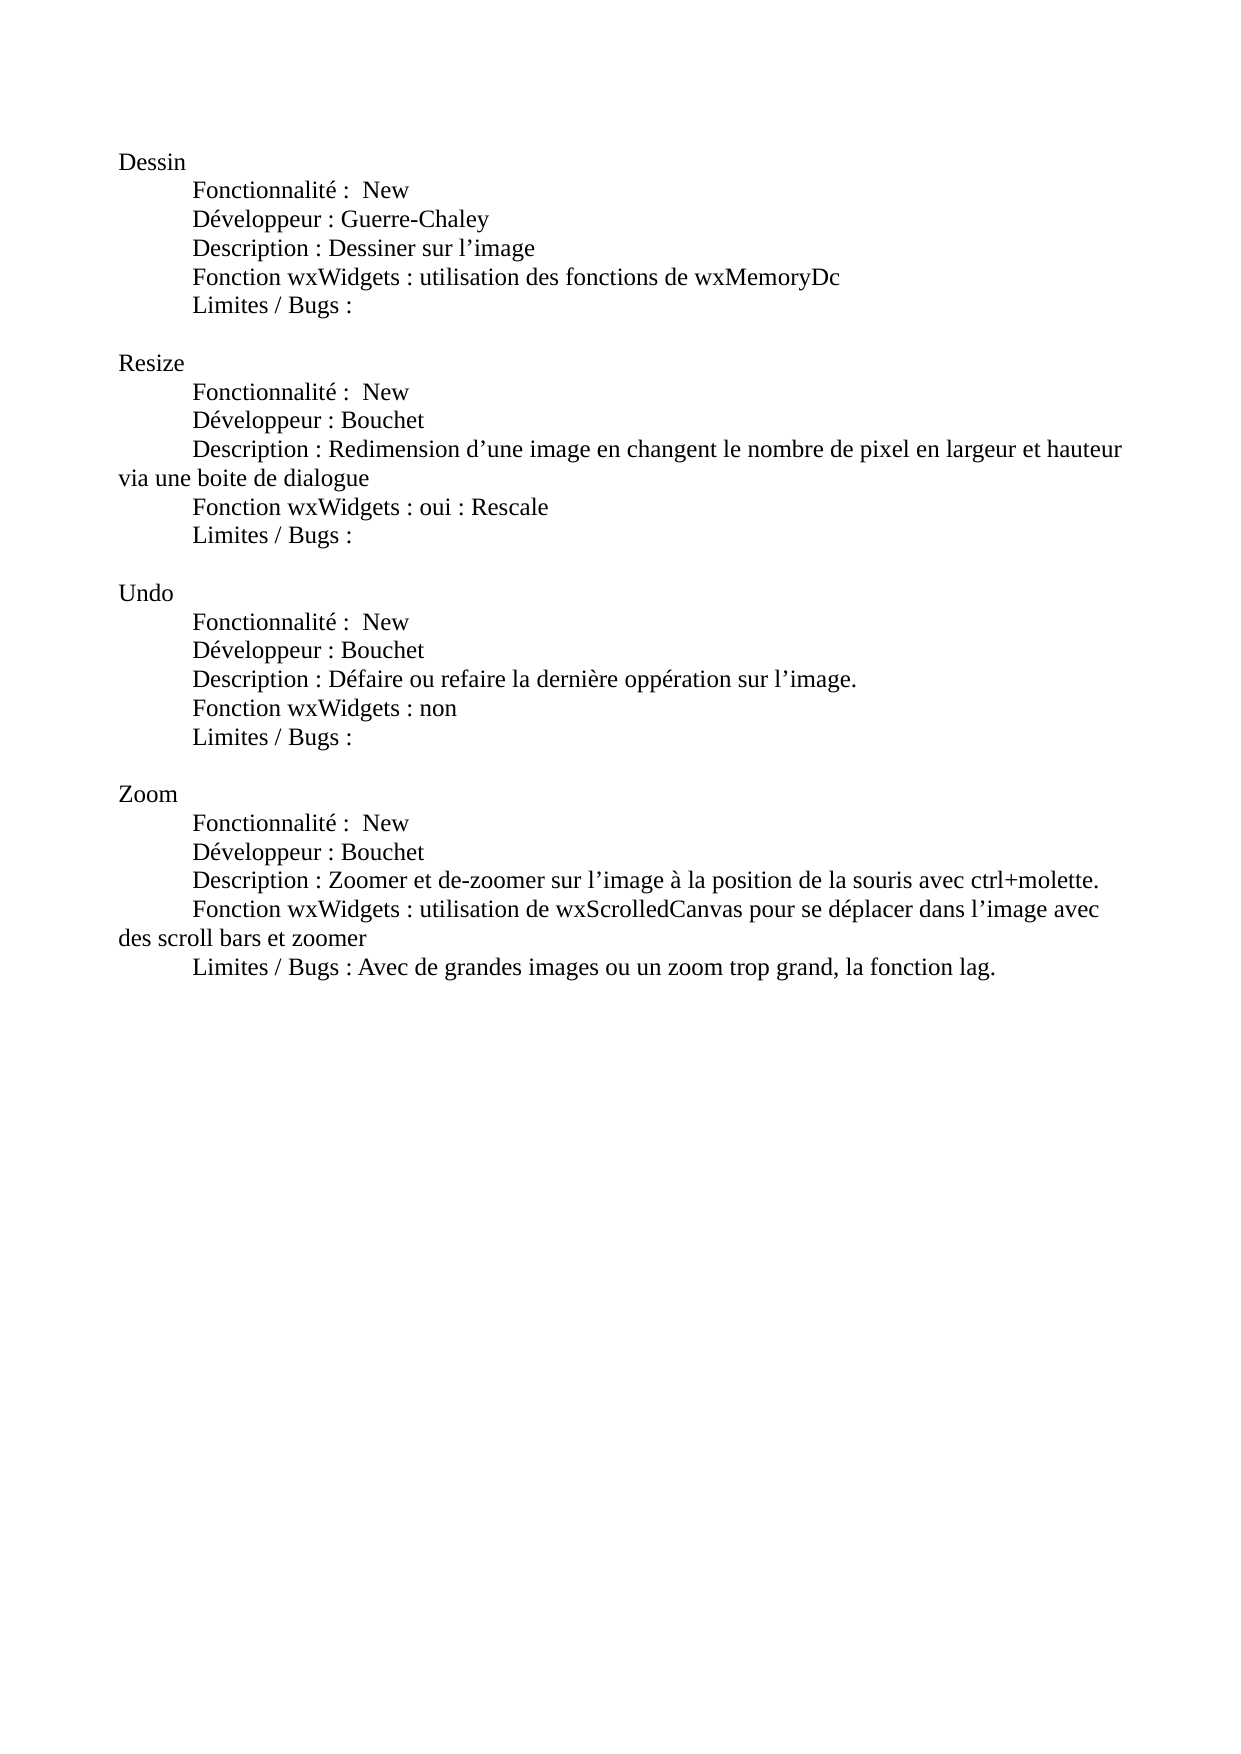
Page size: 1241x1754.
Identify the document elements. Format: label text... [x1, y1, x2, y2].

text Développeur : Bouchet [118, 636, 1122, 664]
text Fonctionnalité : New [118, 808, 1122, 837]
text Description : Dessiner sur l’image [118, 233, 1122, 262]
text Fonction wxWidgets : utilisation des fonctions de wxMemoryDc [118, 262, 1122, 291]
text Développeur : Guerre-Chaley [118, 204, 1122, 233]
text Fonction wxWidgets : oui : Rescale [118, 492, 1122, 521]
text Resize [118, 348, 1122, 377]
text Fonctionnalité : New [118, 176, 1122, 204]
text Description : Zoomer et de-zoomer sur l’image à la position de la souris avec ctrl+molette. [118, 866, 1122, 894]
text Développeur : Bouchet [118, 837, 1122, 866]
text Description : Redimension d’une image en changent le nombre de pixel en largeur et hauteur via une boite de dialogue [118, 434, 1122, 492]
text Limites / Bugs : Avec de grandes images ou un zoom trop grand, la fonction lag. [118, 952, 1122, 981]
text Dessin [118, 147, 1122, 176]
text Undo [118, 578, 1122, 607]
text Limites / Bugs : [118, 291, 1122, 319]
text Limites / Bugs : [118, 722, 1122, 751]
text Description : Défaire ou refaire la dernière oppération sur l’image. [118, 664, 1122, 693]
text Fonction wxWidgets : utilisation de wxScrolledCanvas pour se déplacer dans l’image avec des scroll bars et zoomer [118, 894, 1122, 952]
text Fonctionnalité : New [118, 377, 1122, 406]
text Zoom [118, 779, 1122, 808]
text Développeur : Bouchet [118, 406, 1122, 434]
text Limites / Bugs : [118, 521, 1122, 549]
text Fonction wxWidgets : non [118, 693, 1122, 722]
text Fonctionnalité : New [118, 607, 1122, 636]
